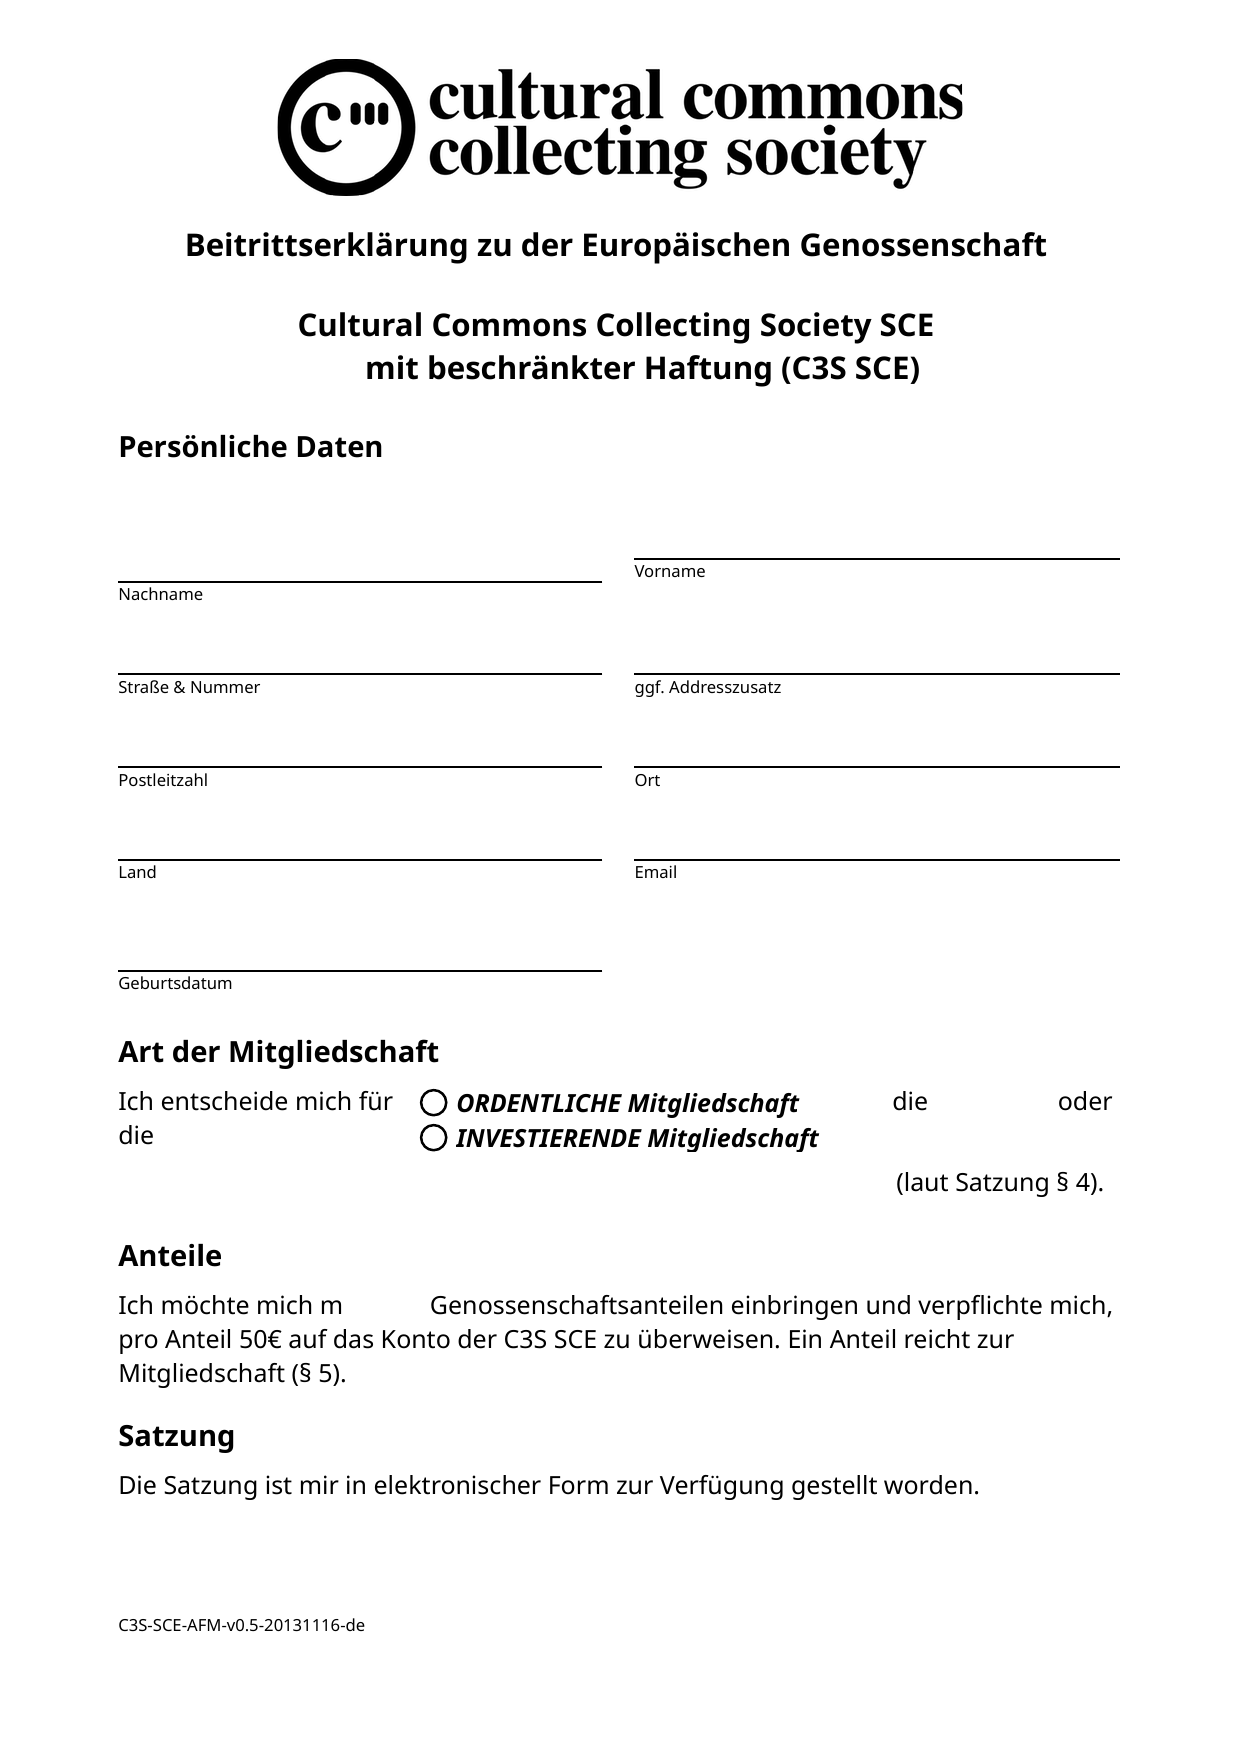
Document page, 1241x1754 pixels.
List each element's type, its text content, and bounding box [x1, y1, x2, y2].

subtitle Cultural Commons Collecting Society SCE mit beschränkter Haftung (C3S SCE) [118, 303, 1122, 388]
table_cell [634, 605, 1120, 673]
table_header Vorname [634, 560, 1120, 605]
table_cell [603, 791, 634, 883]
table_cell Straße & Nummer [118, 675, 602, 698]
subtitle Art der Mitgliedschaft [118, 1031, 1122, 1071]
text (laut Satzung § 4). [118, 1164, 1122, 1198]
table_cell [603, 698, 634, 791]
table_header [603, 490, 634, 605]
table_header [634, 490, 1120, 558]
subtitle Persönliche Daten [118, 426, 1122, 466]
table_cell [634, 884, 1120, 994]
table_cell [603, 605, 634, 698]
text Die Satzung ist mir in elektronischer Form zur Verfügung gestellt worden. [118, 1467, 1122, 1501]
table_cell Email [634, 861, 1120, 883]
subtitle Anteile [118, 1236, 1122, 1275]
table_cell [118, 698, 602, 766]
text Ich entscheide mich für die oder die [118, 1083, 1122, 1152]
subtitle Beitrittserklärung zu der Europäischen Genossenschaft [118, 223, 1122, 266]
table_cell [634, 791, 1120, 859]
table_header Nachname [118, 583, 602, 605]
table_cell Ort [634, 768, 1120, 791]
table_cell Land [118, 861, 602, 883]
table_cell [118, 884, 602, 970]
table_cell [603, 884, 634, 994]
subtitle Satzung [118, 1415, 1122, 1455]
table_cell Geburtsdatum [118, 972, 602, 994]
picture [277, 59, 963, 196]
table_cell [118, 791, 602, 859]
table_cell Postleitzahl [118, 768, 602, 791]
table_cell [118, 605, 602, 673]
table_cell ggf. Addresszusatz [634, 675, 1120, 698]
table_cell [634, 698, 1120, 766]
text Ich möchte mich mit Genossenschaftsanteilen einbringen und verpflichte mich, pro Anteil 50€ auf das Konto der C3S SCE zu überweisen. Ein Anteil reicht zur Mitgliedschaft (§ 5). [118, 1288, 1122, 1390]
table_header [118, 490, 602, 581]
